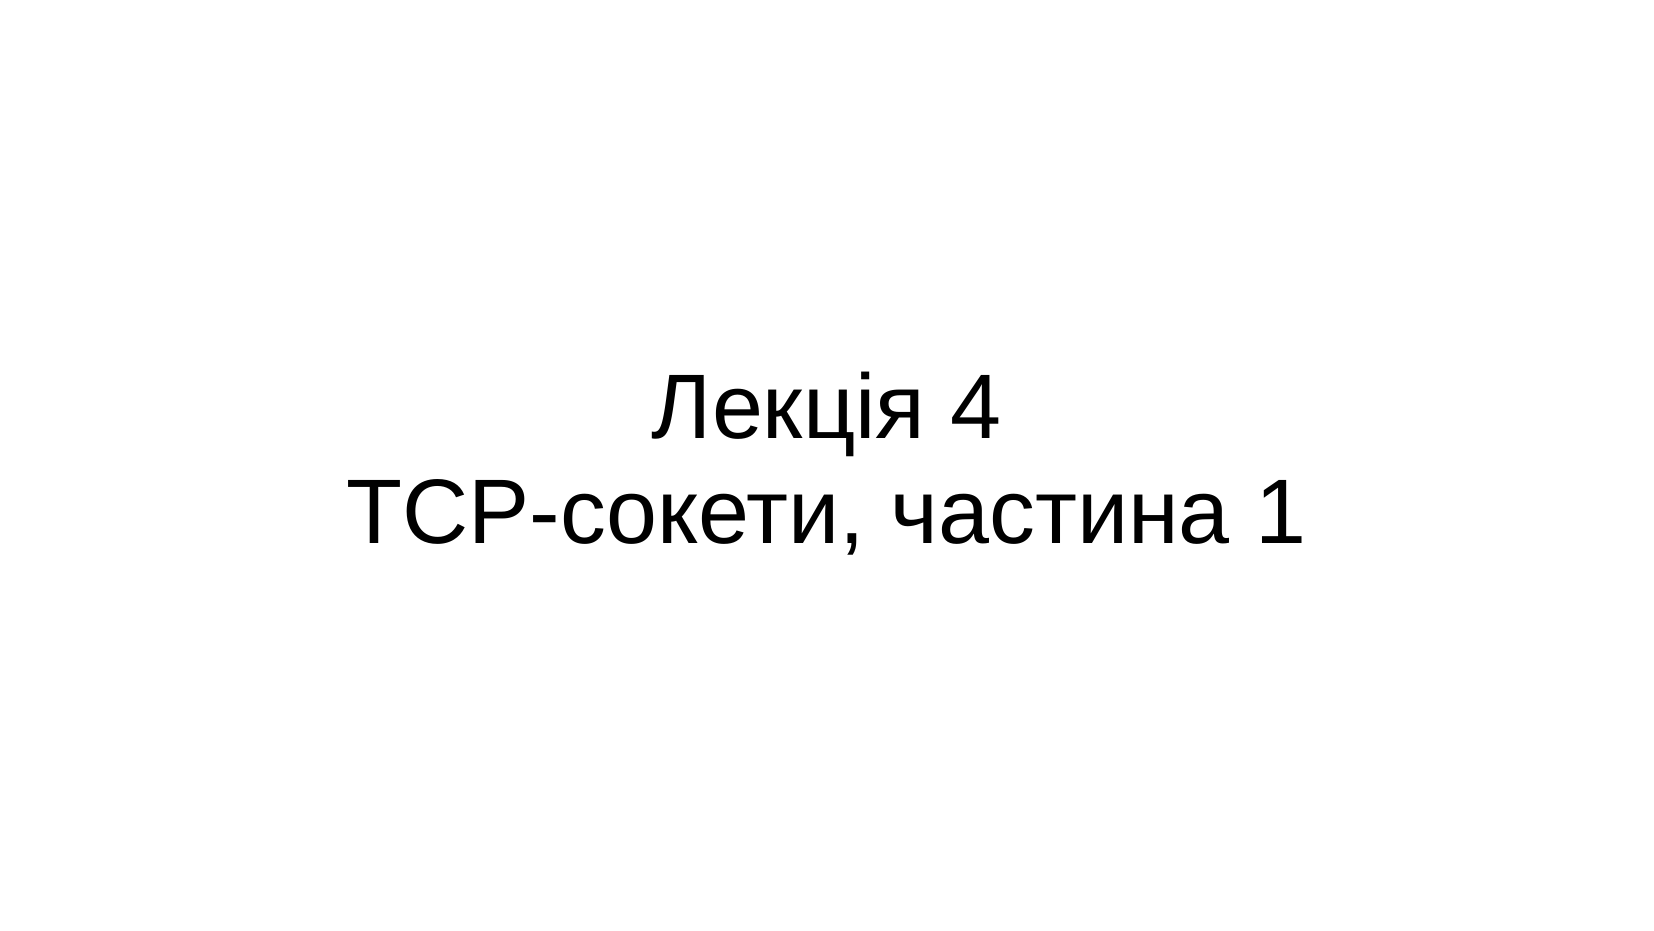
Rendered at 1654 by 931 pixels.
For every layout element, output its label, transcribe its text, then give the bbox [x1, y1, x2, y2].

table_header Лекція 4 TCP-сокети, частина 1 [12, 0, 1642, 915]
